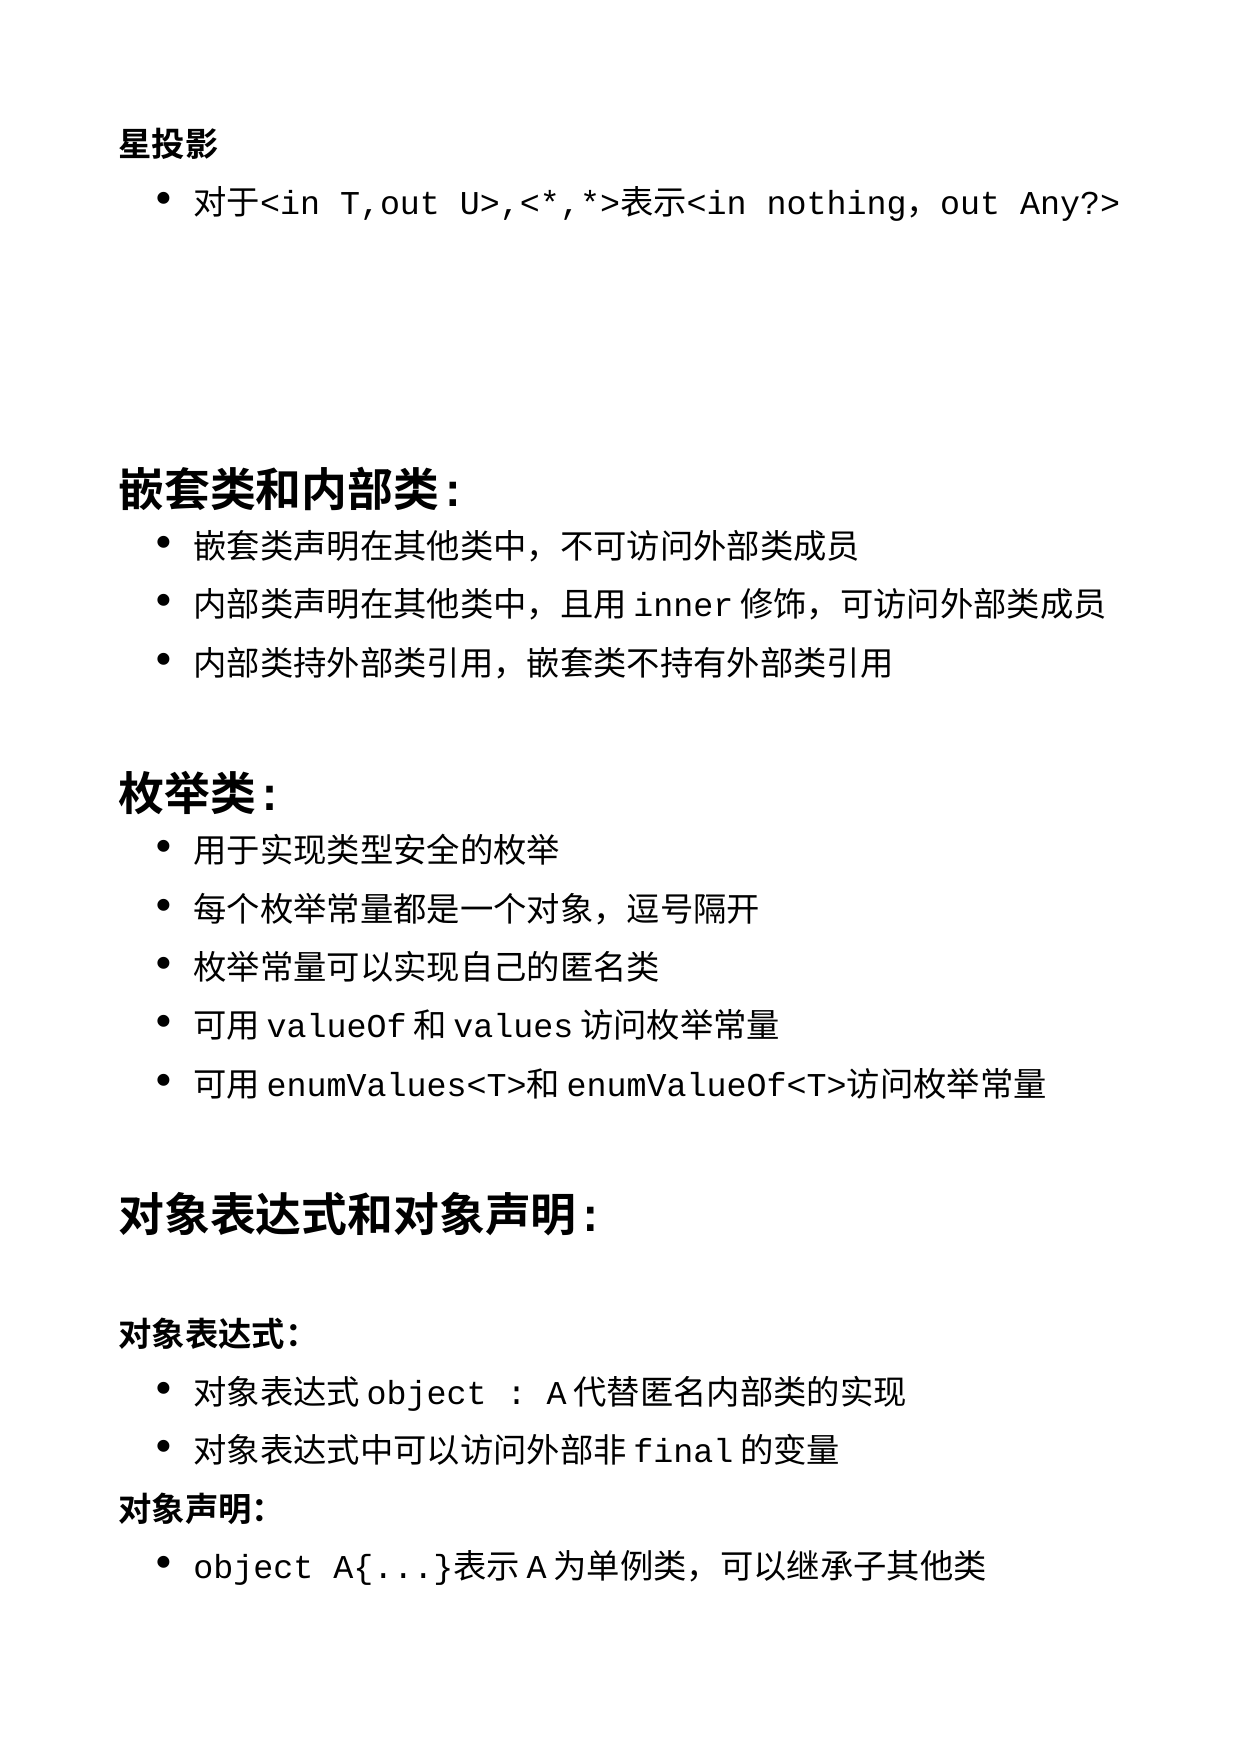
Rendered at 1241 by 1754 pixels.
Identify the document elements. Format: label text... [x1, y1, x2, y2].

list 每个枚举常量都是一个对象，逗号隔开 [156, 882, 1122, 931]
list 用于实现类型安全的枚举 [156, 824, 1122, 873]
list object A{...}表示A为单例类，可以继承子其他类 [156, 1540, 1122, 1589]
text 枚举类: [118, 757, 1122, 824]
text 对象表达式： [118, 1308, 1122, 1356]
list 可用enumValues<T>和enumValueOf<T>访问枚举常量 [156, 1057, 1122, 1106]
text 对象表达式和对象声明: [118, 1178, 1122, 1245]
list 可用valueOf和values访问枚举常量 [156, 999, 1122, 1048]
list 嵌套类声明在其他类中，不可访问外部类成员 [156, 520, 1122, 568]
text 对象声明： [118, 1482, 1122, 1531]
list 内部类声明在其他类中，且用inner修饰，可访问外部类成员 [156, 578, 1122, 627]
list 对象表达式中可以访问外部非final的变量 [156, 1424, 1122, 1473]
text 星投影 [118, 118, 1122, 166]
list 对于<in T,out U>,<*,*>表示<in nothing，out Any?> [156, 176, 1122, 225]
text 嵌套类和内部类: [118, 453, 1122, 520]
list 枚举常量可以实现自己的匿名类 [156, 941, 1122, 989]
list 内部类持外部类引用，嵌套类不持有外部类引用 [156, 636, 1122, 685]
list 对象表达式object : A代替匿名内部类的实现 [156, 1366, 1122, 1414]
